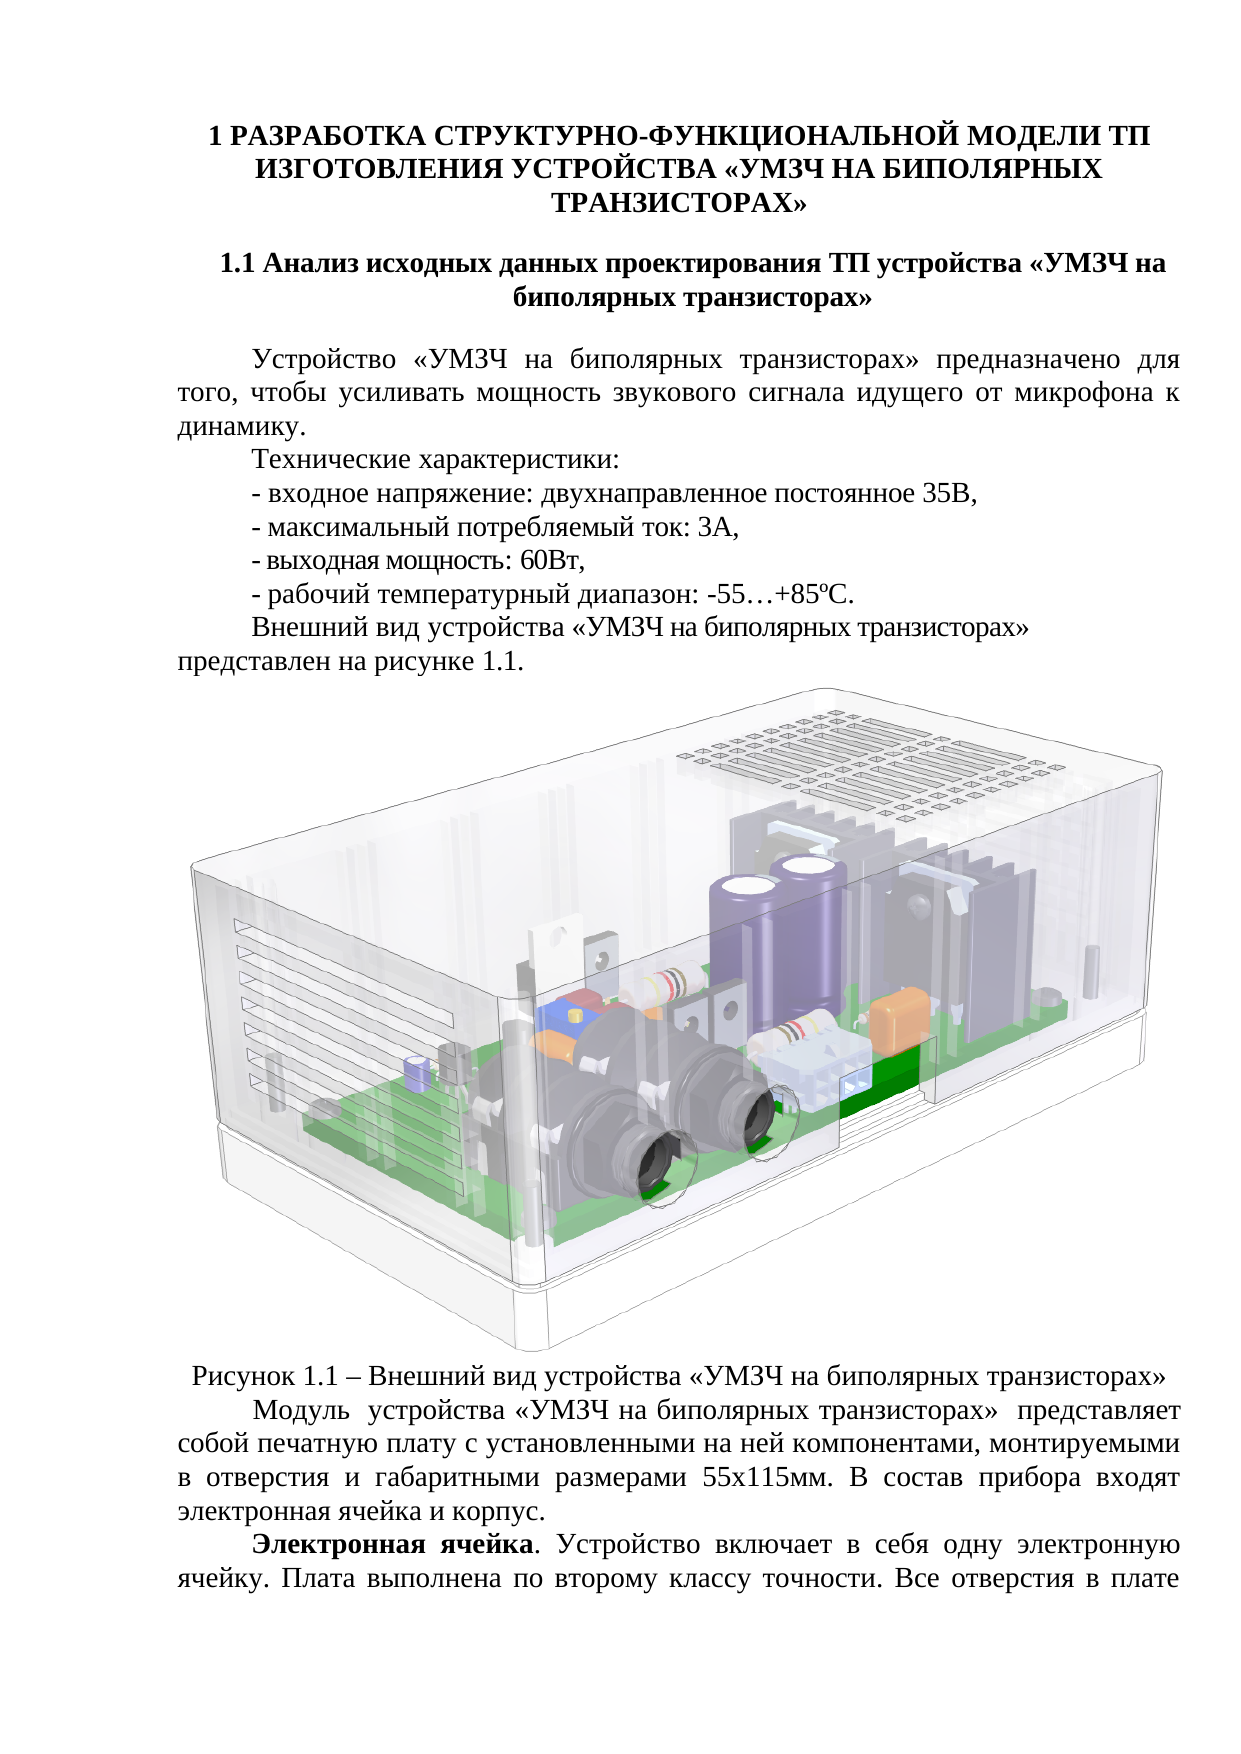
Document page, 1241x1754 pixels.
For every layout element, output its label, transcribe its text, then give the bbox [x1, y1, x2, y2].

text - выходная мощность: 60Вт, [177, 542, 1181, 576]
picture [179, 676, 1180, 1359]
text - рабочий температурный диапазон: -55…+85ºС. [177, 576, 1181, 609]
text Рисунок 1.1 – Внешний вид устройства «УМЗЧ на биполярных транзисторах» [177, 676, 1181, 1392]
text Электронная ячейка. Устройство включает в себя одну электронную ячейку. Плата выполнена по второму классу точности. Все отверстия в плате [177, 1526, 1181, 1593]
text - максимальный потребляемый ток: 3А, [177, 509, 1181, 542]
text Модуль устройства «УМЗЧ на биполярных транзисторах» представляет собой печатную плату с установленными на ней компонентами, монтируемыми в отверстия и габаритными размерами 55х115мм. В состав прибора входят электронная ячейка и корпус. [177, 1392, 1181, 1526]
text - входное напряжение: двухнаправленное постоянное 35В, [177, 475, 1181, 509]
text Внешний вид устройства «УМЗЧ на биполярных транзисторах» представлен на рисунке 1.1. [177, 609, 1181, 676]
subtitle 1.1 Анализ исходных данных проектирования ТП устройства «УМЗЧ на биполярных транзисторах» [177, 245, 1181, 312]
text Технические характеристики: [177, 442, 1181, 475]
subtitle 1 РАЗРАБОТКА СТРУКТУРНО-ФУНКЦИОНАЛЬНОЙ МОДЕЛИ ТП ИЗГОТОВЛЕНИЯ УСТРОЙСТВА «УМЗЧ НА БИПОЛЯРНЫХ ТРАНЗИСТОРАХ» [177, 118, 1181, 219]
text Устройство «УМЗЧ на биполярных транзисторах» предназначено для того, чтобы усиливать мощность звукового сигнала идущего от микрофона к динамику. [177, 341, 1181, 442]
